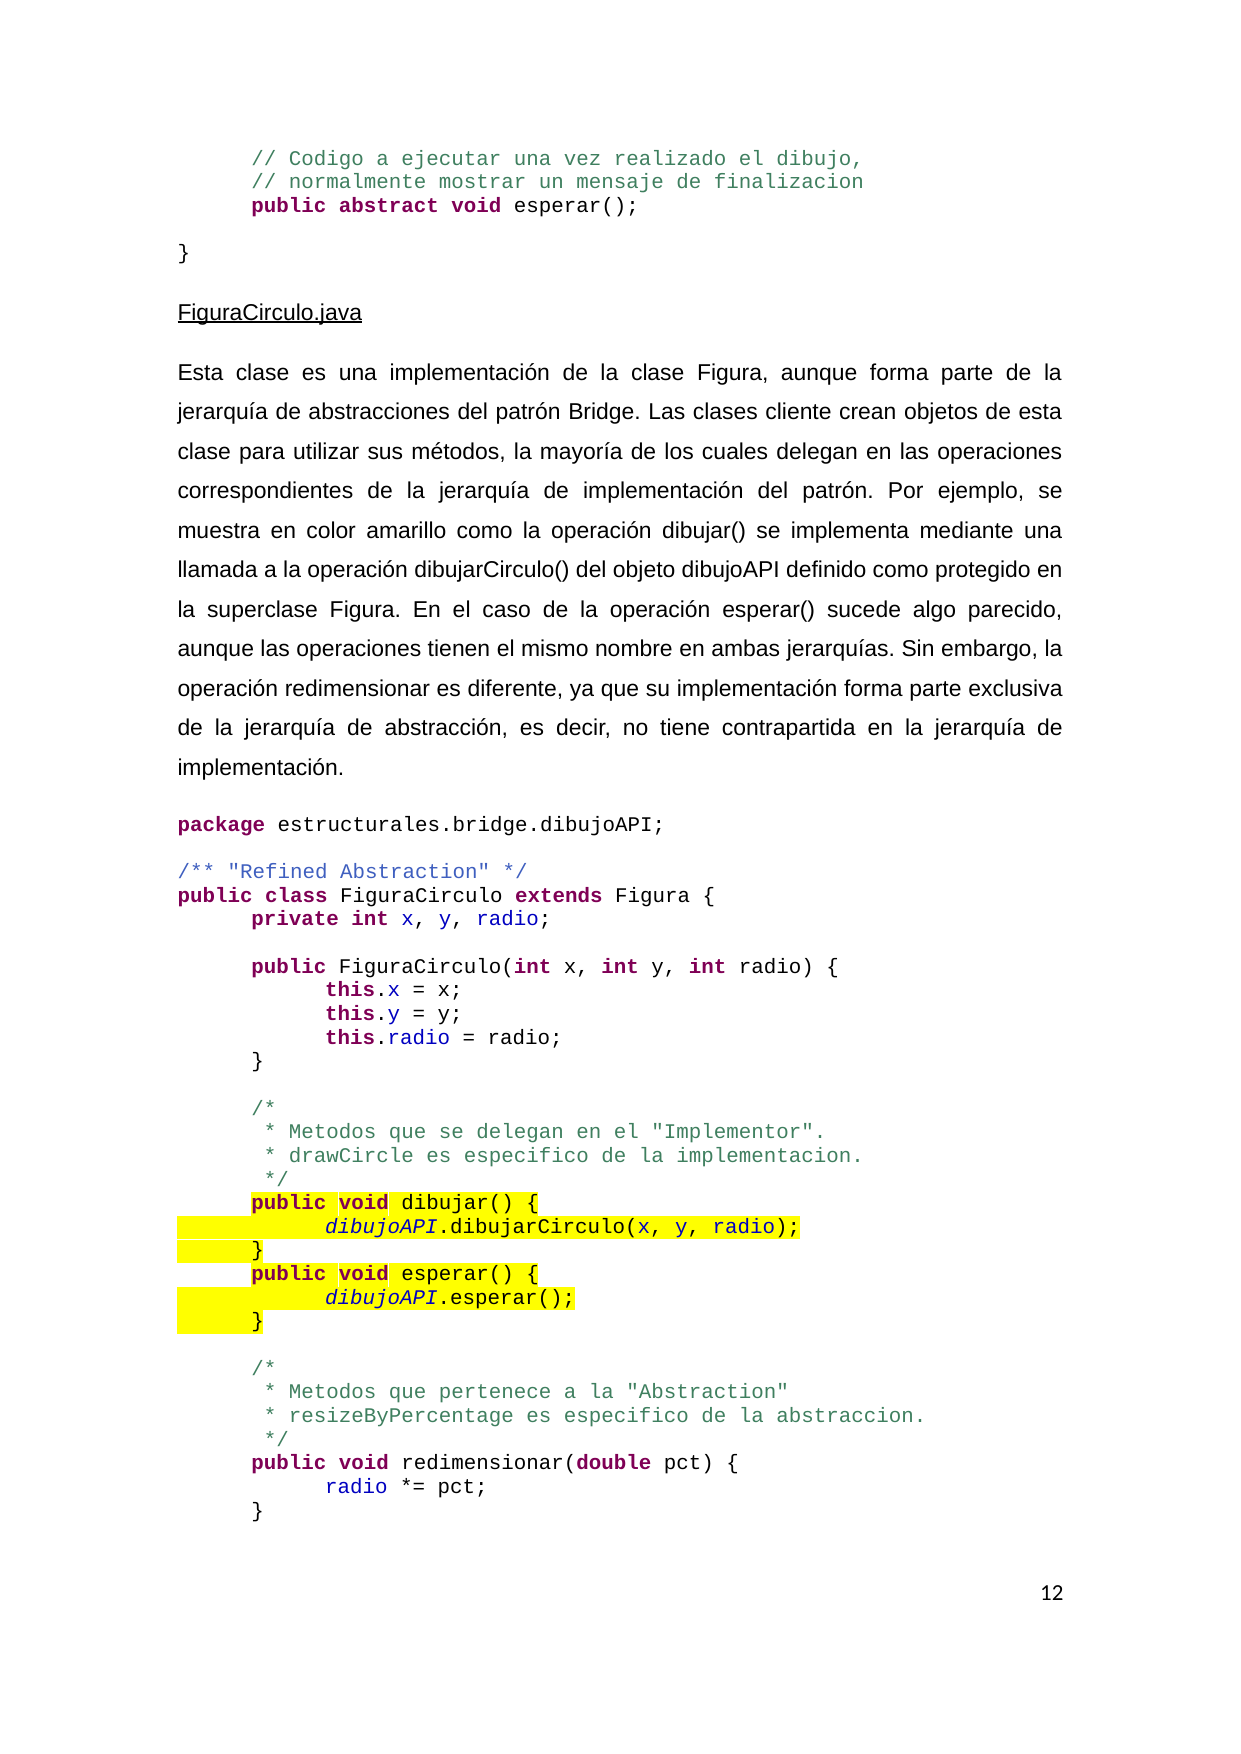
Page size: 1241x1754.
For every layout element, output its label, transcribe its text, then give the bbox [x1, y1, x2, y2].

text public abstract void esperar(); [177, 195, 1063, 218]
text * Metodos que pertenece a la "Abstraction" [177, 1381, 1063, 1405]
text this.radio = radio; [177, 1027, 1063, 1050]
text package estructurales.bridge.dibujoAPI; [177, 814, 1063, 837]
text * resizeByPercentage es especifico de la abstraccion. [177, 1405, 1063, 1429]
text radio *= pct; [177, 1476, 1063, 1499]
text /* [177, 1098, 1063, 1121]
text } [177, 1050, 1063, 1074]
text this.y = y; [177, 1003, 1063, 1027]
text */ [177, 1168, 1063, 1192]
text private int x, y, radio; [177, 908, 1063, 932]
text Esta clase es una implementación de la clase Figura, aunque forma parte de la jerarquía de abstracciones del patrón Bridge. Las clases cliente crean objetos de esta clase para utilizar sus métodos, la mayoría de los cuales delegan en las operaciones correspondientes de la jerarquía de implementación del patrón. Por ejemplo, se muestra en color amarillo como la operación dibujar() se implementa mediante una llamada a la operación dibujarCirculo() del objeto dibujoAPI definido como protegido en la superclase Figura. En el caso de la operación esperar() sucede algo parecido, aunque las operaciones tienen el mismo nombre en ambas jerarquías. Sin embargo, la operación redimensionar es diferente, ya que su implementación forma parte exclusiva de la jerarquía de abstracción, es decir, no tiene contrapartida en la jerarquía de implementación. [177, 359, 1063, 780]
text public void esperar() { [177, 1263, 1063, 1287]
text * Metodos que se delegan en el "Implementor". [177, 1121, 1063, 1145]
text public FiguraCirculo(int x, int y, int radio) { [177, 956, 1063, 979]
text /* [177, 1358, 1063, 1381]
text public class FiguraCirculo extends Figura { [177, 885, 1063, 908]
text * drawCircle es especifico de la implementacion. [177, 1145, 1063, 1168]
text public void redimensionar(double pct) { [177, 1452, 1063, 1476]
text } [177, 1499, 1063, 1523]
text // Codigo a ejecutar una vez realizado el dibujo, [177, 148, 1063, 171]
text // normalmente mostrar un mensaje de finalizacion [177, 171, 1063, 195]
text this.x = x; [177, 979, 1063, 1003]
text dibujoAPI.esperar(); [177, 1287, 1063, 1310]
text FiguraCirculo.java [177, 298, 1063, 325]
text */ [177, 1429, 1063, 1452]
text } [177, 242, 1063, 266]
text /** "Refined Abstraction" */ [177, 861, 1063, 885]
text public void dibujar() { [177, 1192, 1063, 1216]
text } [177, 1310, 1063, 1334]
text } [177, 1239, 1063, 1263]
text dibujoAPI.dibujarCirculo(x, y, radio); [177, 1216, 1063, 1239]
